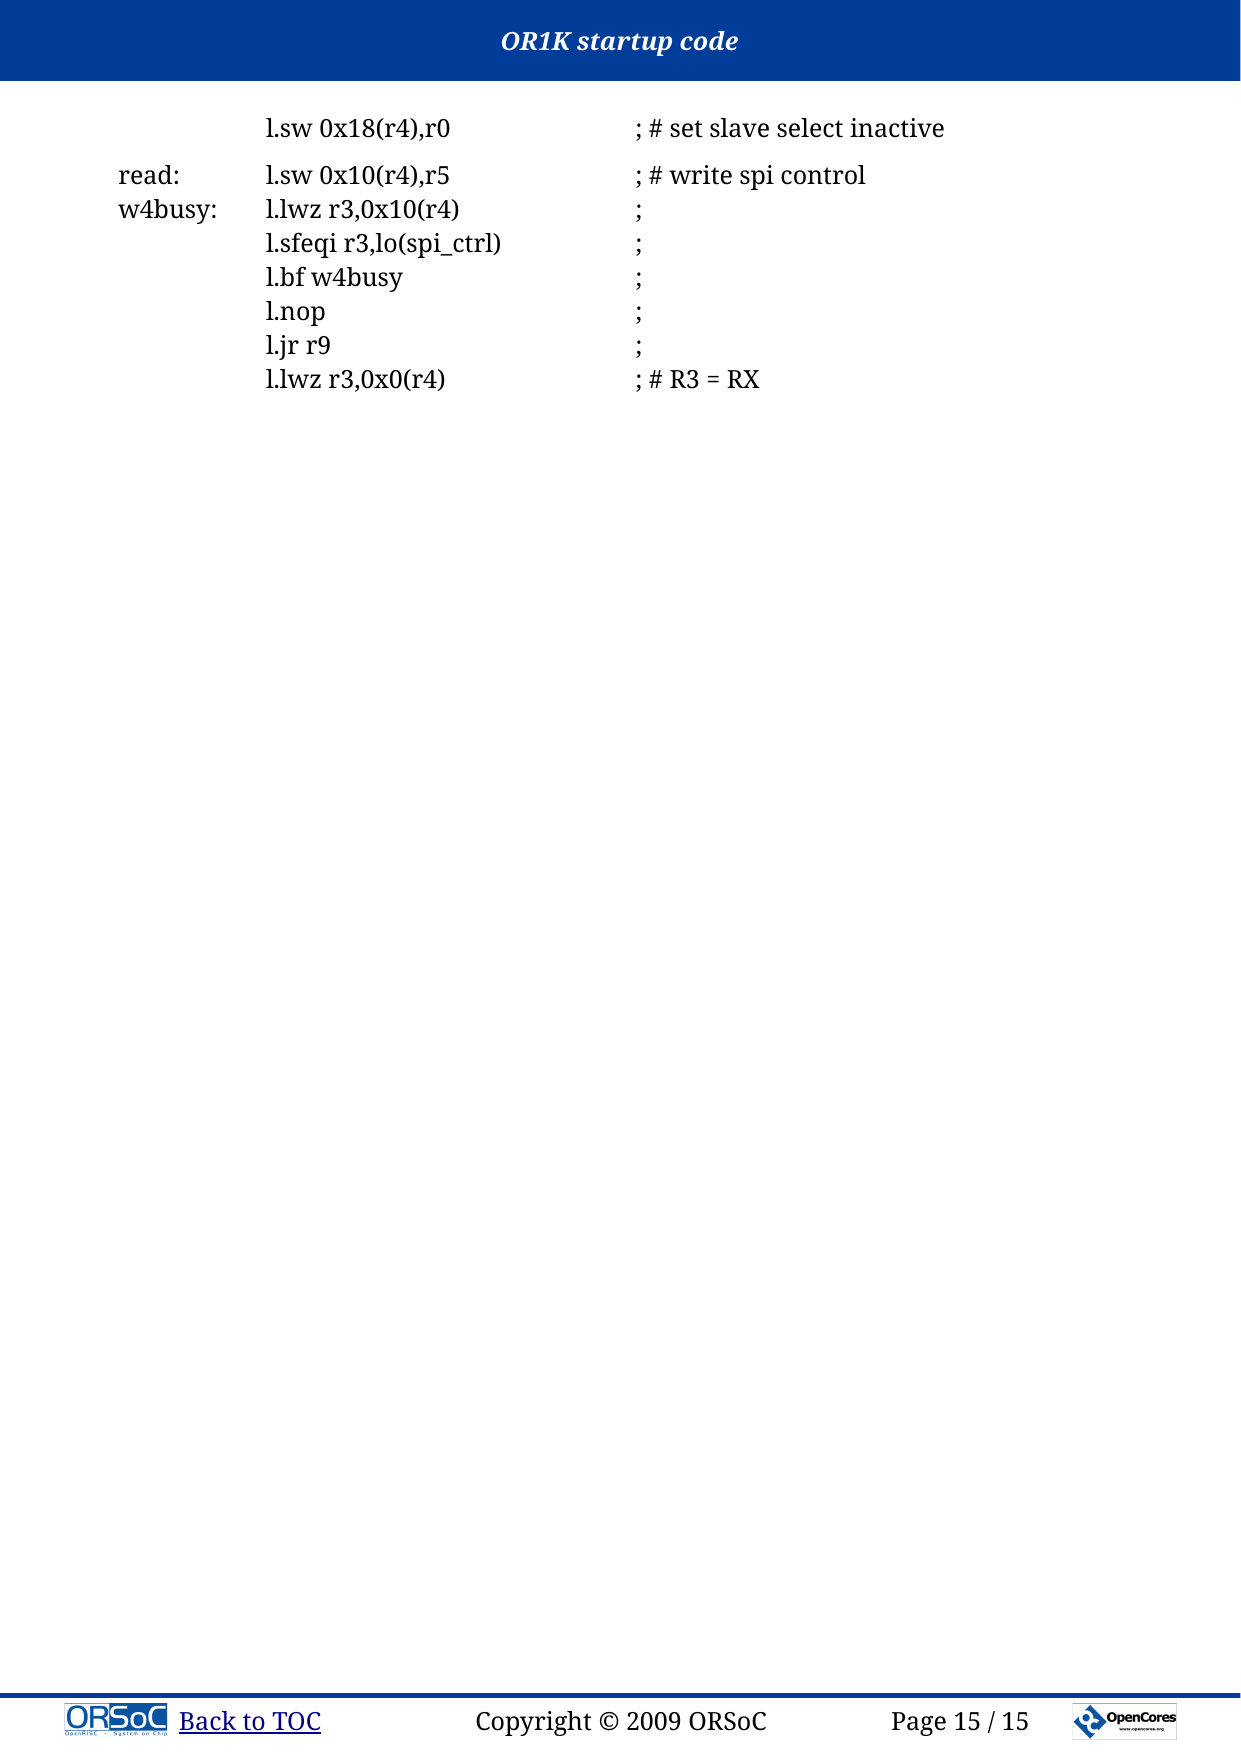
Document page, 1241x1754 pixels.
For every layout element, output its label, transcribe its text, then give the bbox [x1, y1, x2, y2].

text read: l.sw 0x10(r4),r5 ; # write spi control w4busy: l.lwz r3,0x10(r4) ; l.sfeqi r3,lo(spi_ctrl) ; l.bf w4busy ; l.nop ; l.jr r9 ; l.lwz r3,0x0(r4) ; # R3 = RX [118, 157, 1122, 396]
picture [64, 1703, 168, 1736]
text l.sw 0x18(r4),r0 ; # set slave select inactive [118, 111, 1122, 145]
picture [1072, 1703, 1177, 1740]
